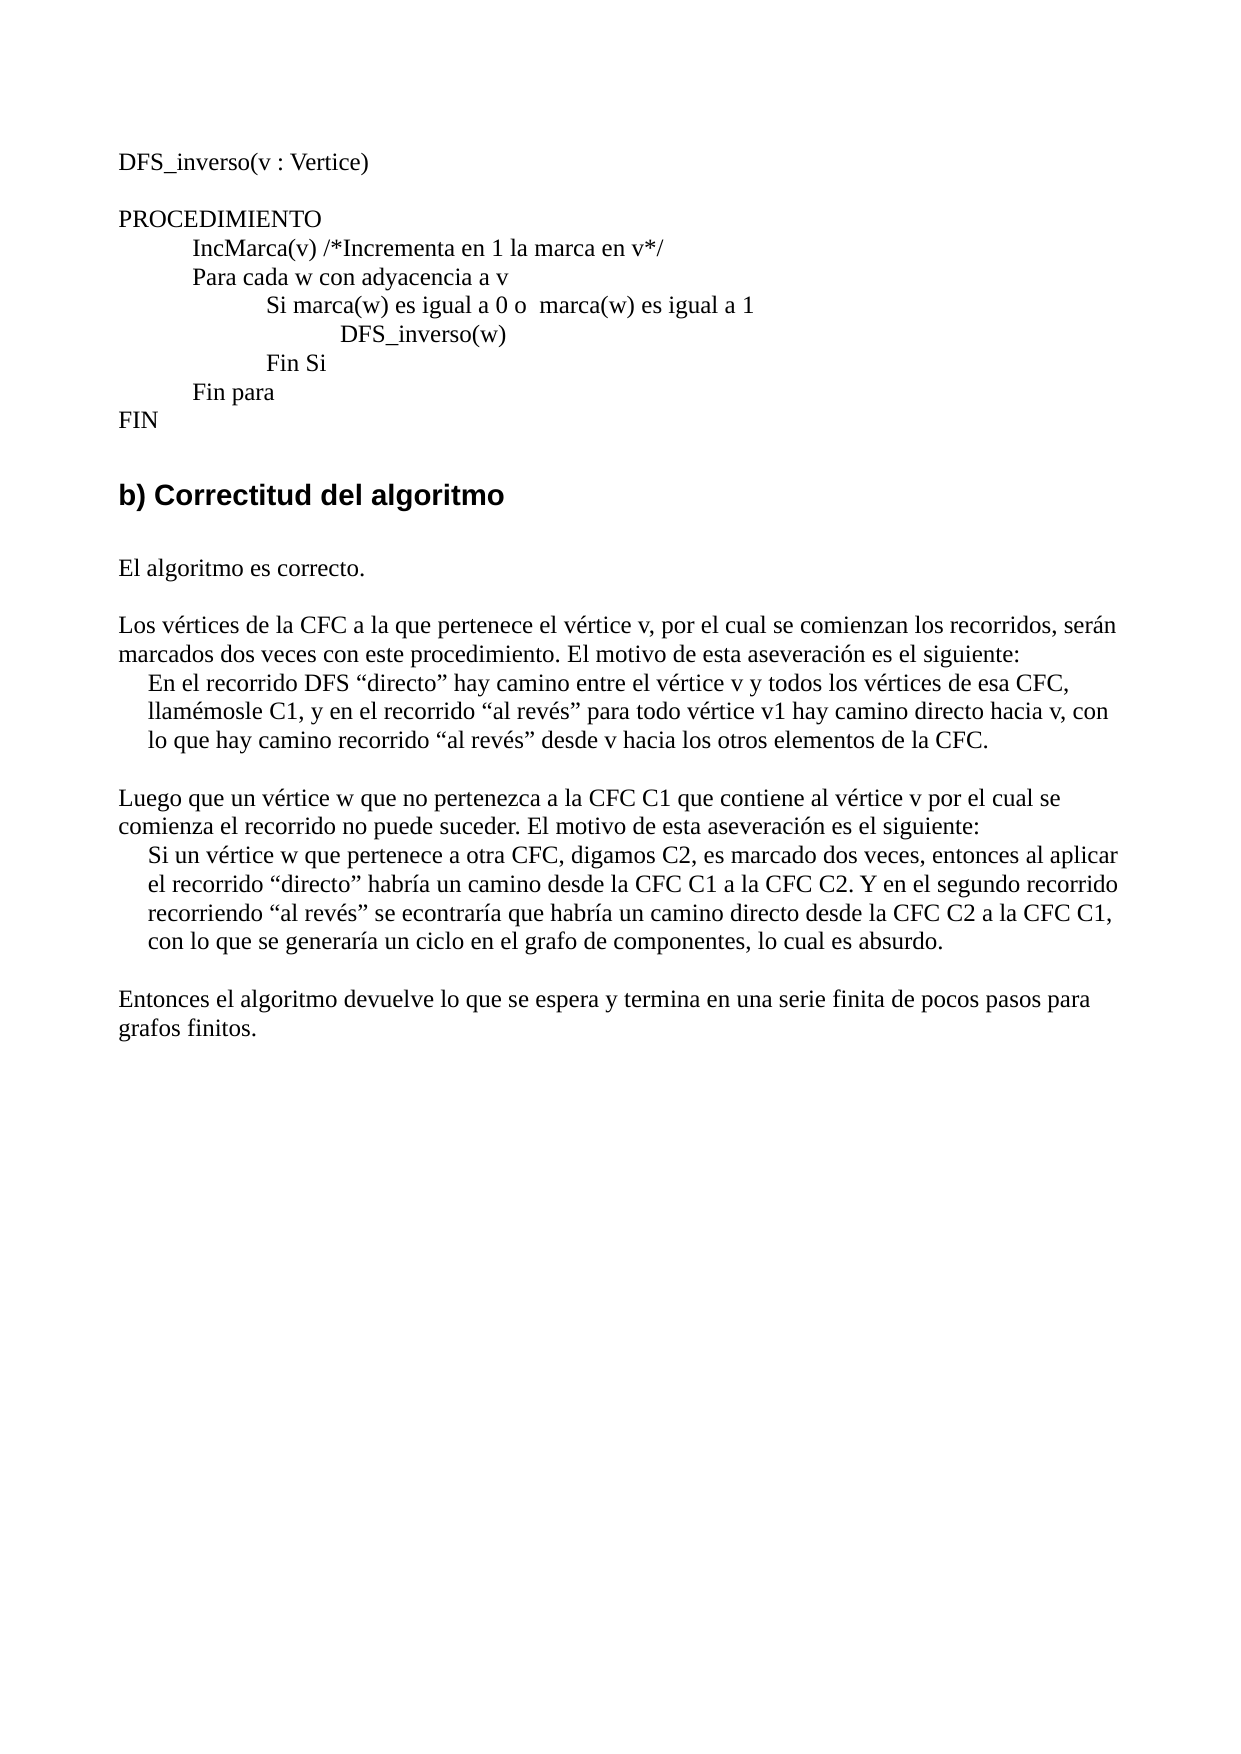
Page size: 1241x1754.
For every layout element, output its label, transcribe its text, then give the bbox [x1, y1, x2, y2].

text Si un vértice w que pertenece a otra CFC, digamos C2, es marcado dos veces, entonces al aplicar el recorrido “directo” habría un camino desde la CFC C1 a la CFC C2. Y en el segundo recorrido recorriendo “al revés” se econtraría que habría un camino directo desde la CFC C2 a la CFC C1, con lo que se generaría un ciclo en el grafo de componentes, lo cual es absurdo. [148, 840, 1122, 955]
text Luego que un vértice w que no pertenezca a la CFC C1 que contiene al vértice v por el cual se comienza el recorrido no puede suceder. El motivo de esta aseveración es el siguiente: [118, 783, 1122, 840]
text FIN [118, 406, 1122, 434]
text IncMarca(v) /*Incrementa en 1 la marca en v*/ [118, 233, 1122, 262]
text Fin Si [118, 348, 1122, 377]
subtitle b) Correctitud del algoritmo [118, 478, 1122, 511]
text DFS_inverso(v : Vertice) [118, 147, 1122, 176]
text Fin para [118, 377, 1122, 406]
text Entonces el algoritmo devuelve lo que se espera y termina en una serie finita de pocos pasos para grafos finitos. [118, 984, 1122, 1041]
text Los vértices de la CFC a la que pertenece el vértice v, por el cual se comienzan los recorridos, serán marcados dos veces con este procedimiento. El motivo de esta aseveración es el siguiente: [118, 610, 1122, 668]
text El algoritmo es correcto. [118, 553, 1122, 581]
text Para cada w con adyacencia a v [118, 262, 1122, 291]
text En el recorrido DFS “directo” hay camino entre el vértice v y todos los vértices de esa CFC, llamémosle C1, y en el recorrido “al revés” para todo vértice v1 hay camino directo hacia v, con lo que hay camino recorrido “al revés” desde v hacia los otros elementos de la CFC. [148, 668, 1122, 754]
text Si marca(w) es igual a 0 o marca(w) es igual a 1 [118, 291, 1122, 319]
text DFS_inverso(w) [118, 319, 1122, 348]
text PROCEDIMIENTO [118, 204, 1122, 233]
